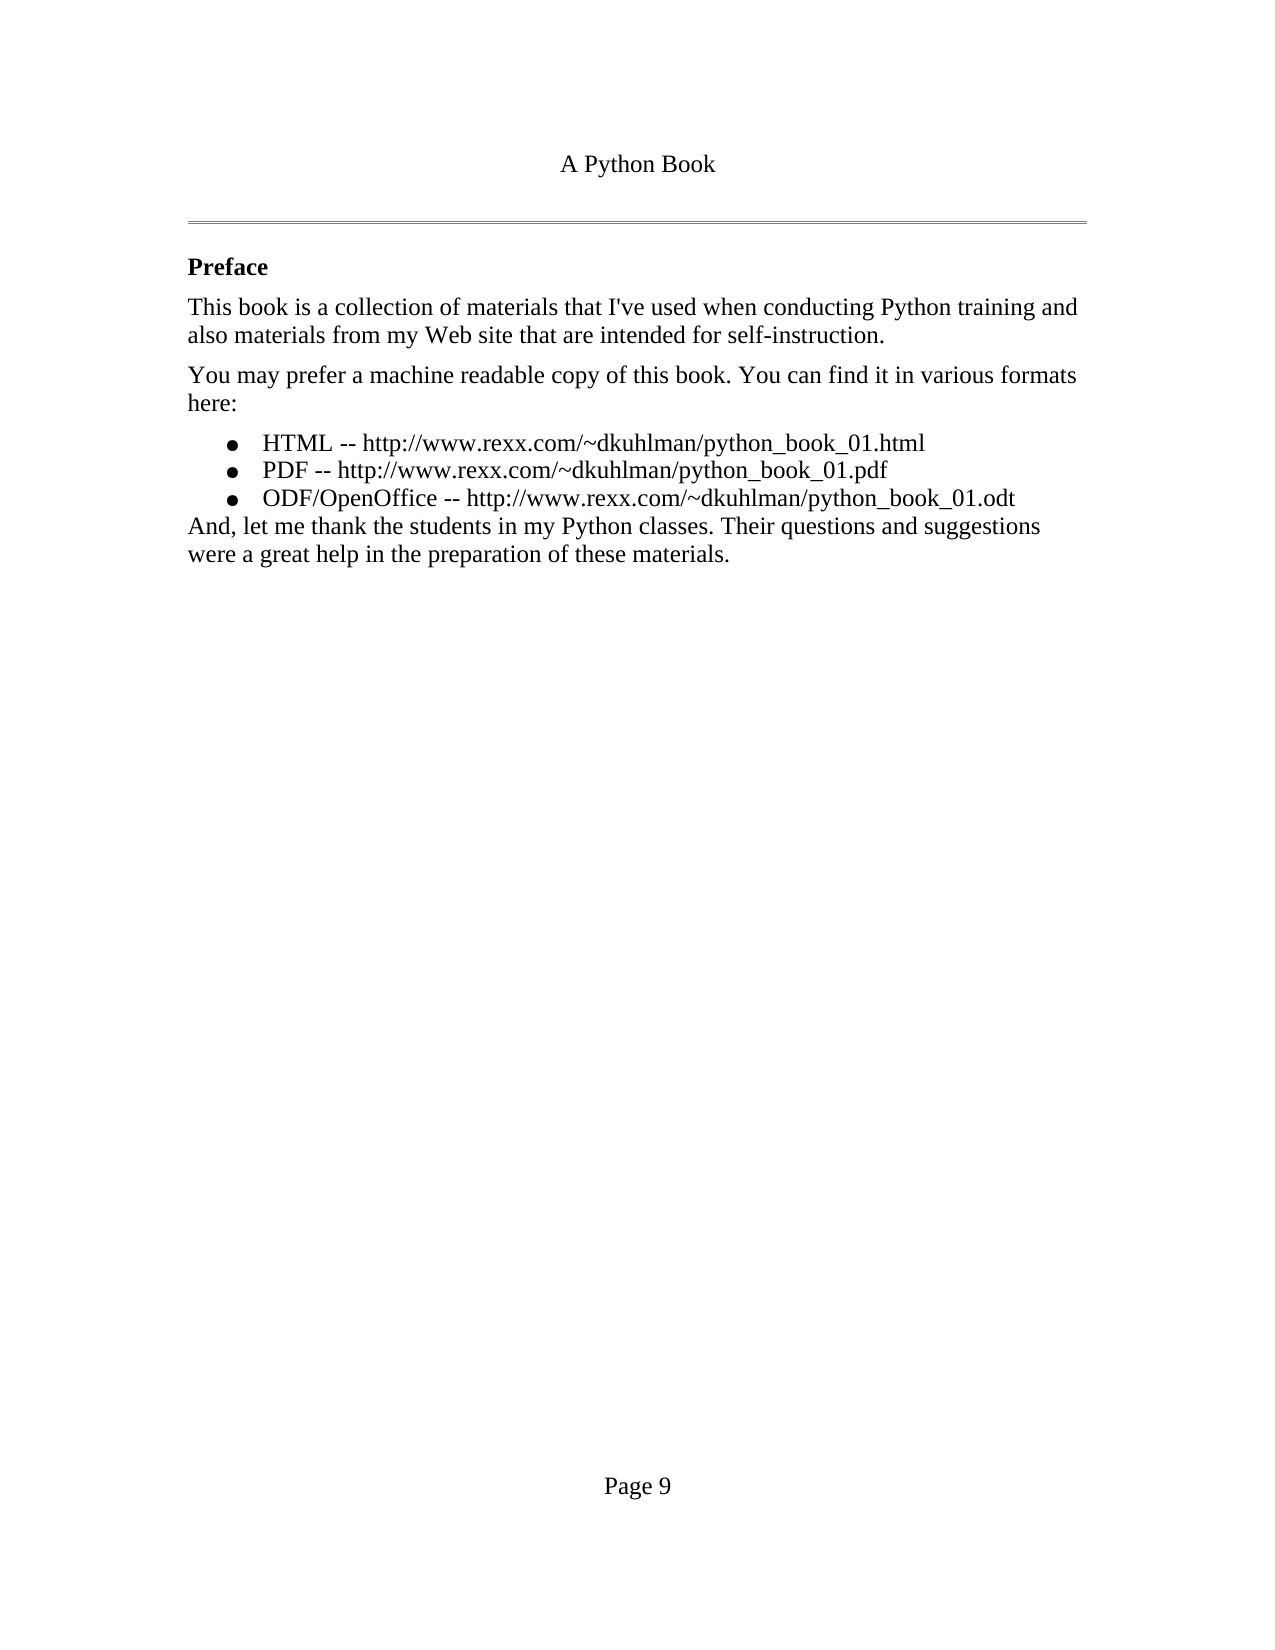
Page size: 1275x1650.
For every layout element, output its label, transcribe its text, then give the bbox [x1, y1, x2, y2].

list PDF -- http://www.rexx.com/~dkuhlman/python_book_01.pdf [225, 457, 1087, 484]
text Preface [187, 253, 1087, 281]
text And, let me thank the students in my Python classes. Their questions and suggestions were a great help in the preparation of these materials. [187, 512, 1087, 567]
text You may prefer a machine readable copy of this book. You can find it in various formats here: [187, 361, 1087, 416]
list HTML -- http://www.rexx.com/~dkuhlman/python_book_01.html [225, 429, 1087, 457]
text This book is a collection of materials that I've used when conducting Python training and also materials from my Web site that are intended for self-instruction. [187, 293, 1087, 348]
list ODF/OpenOffice -- http://www.rexx.com/~dkuhlman/python_book_01.odt [225, 484, 1087, 512]
